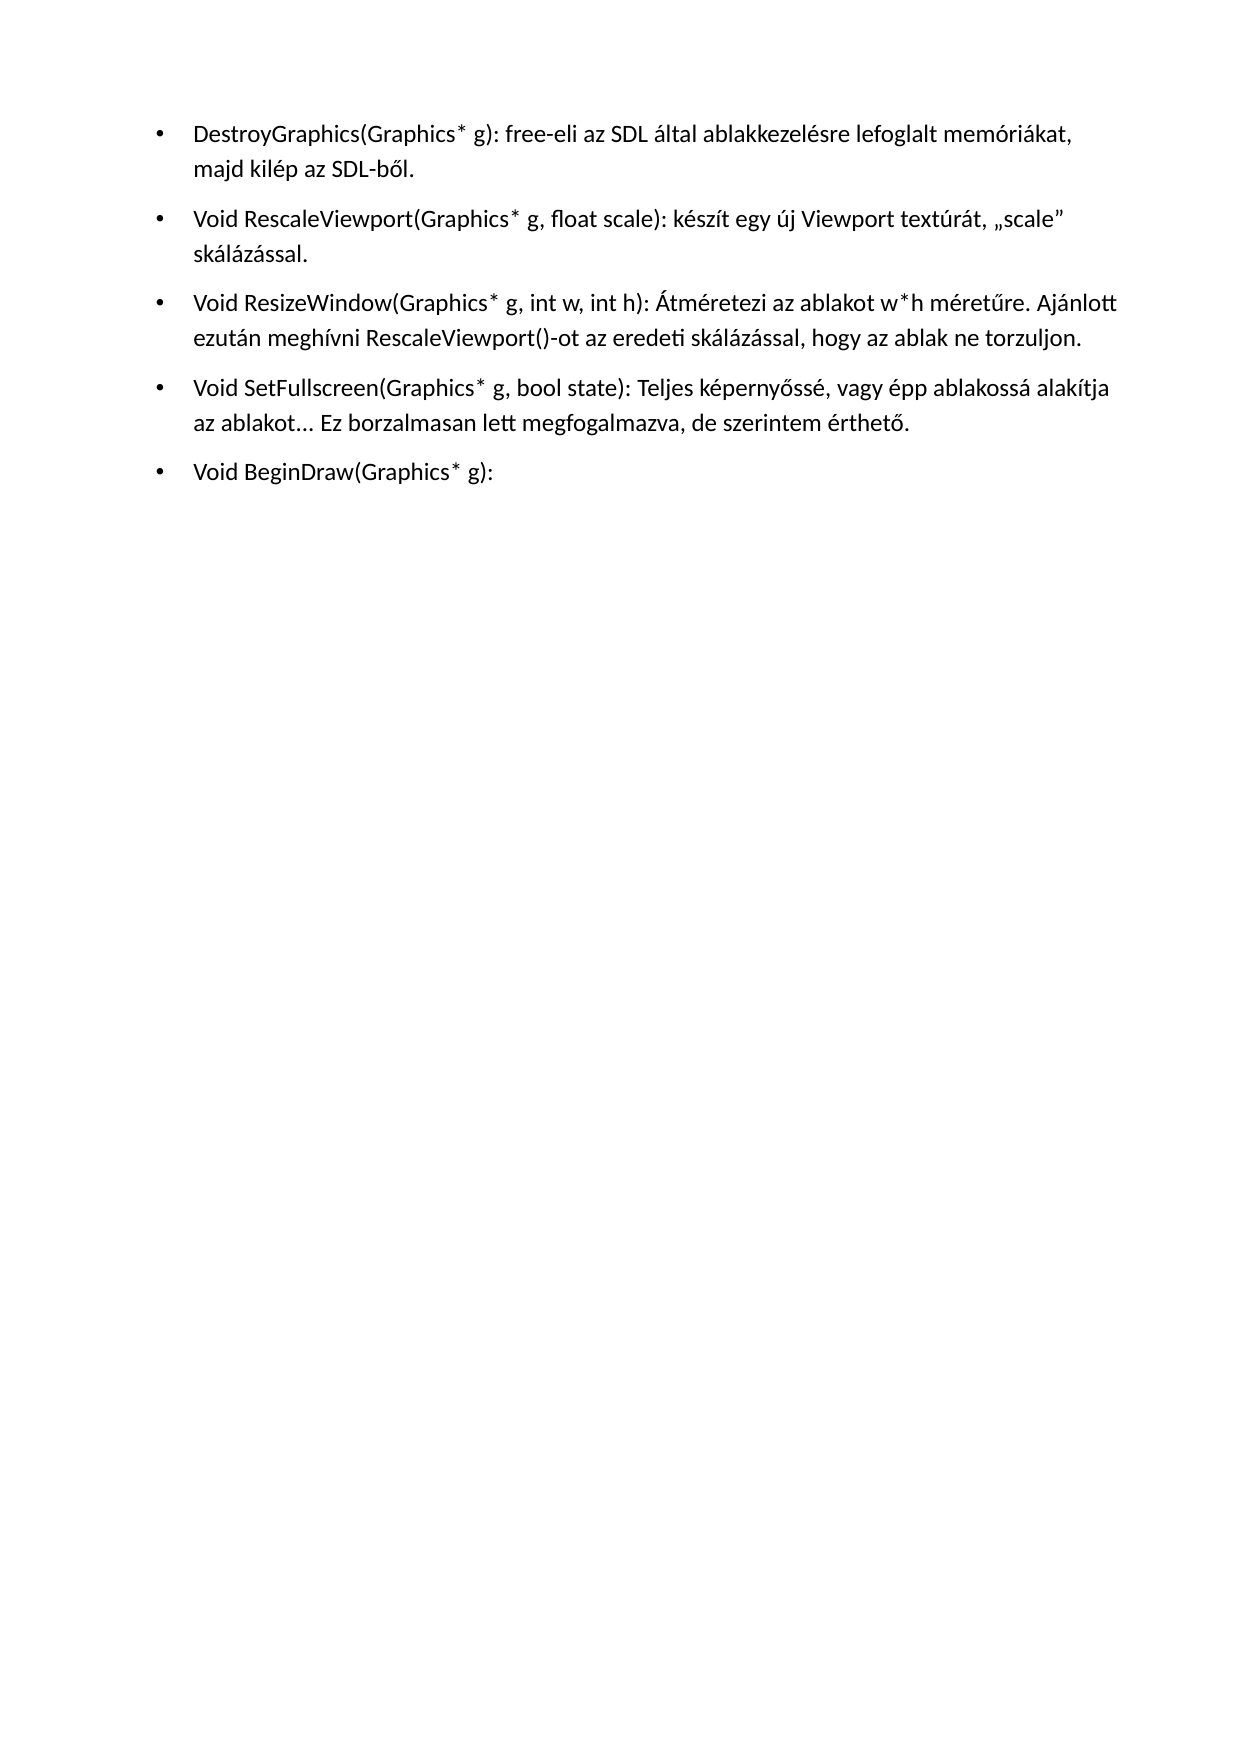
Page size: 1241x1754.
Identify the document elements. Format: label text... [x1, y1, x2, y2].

list Void SetFullscreen(Graphics* g, bool state): Teljes képernyőssé, vagy épp ablakossá alakítja az ablakot... Ez borzalmasan lett megfogalmazva, de szerintem érthető. [156, 372, 1122, 437]
list Void ResizeWindow(Graphics* g, int w, int h): Átméretezi az ablakot w*h méretűre. Ajánlott ezután meghívni RescaleViewport()-ot az eredeti skálázással, hogy az ablak ne torzuljon. [156, 287, 1122, 353]
list Void BeginDraw(Graphics* g): [156, 456, 1122, 487]
list Void RescaleViewport(Graphics* g, float scale): készít egy új Viewport textúrát, „scale” skálázással. [156, 203, 1122, 268]
list DestroyGraphics(Graphics* g): free-eli az SDL által ablakkezelésre lefoglalt memóriákat, majd kilép az SDL-ből. [156, 118, 1122, 184]
